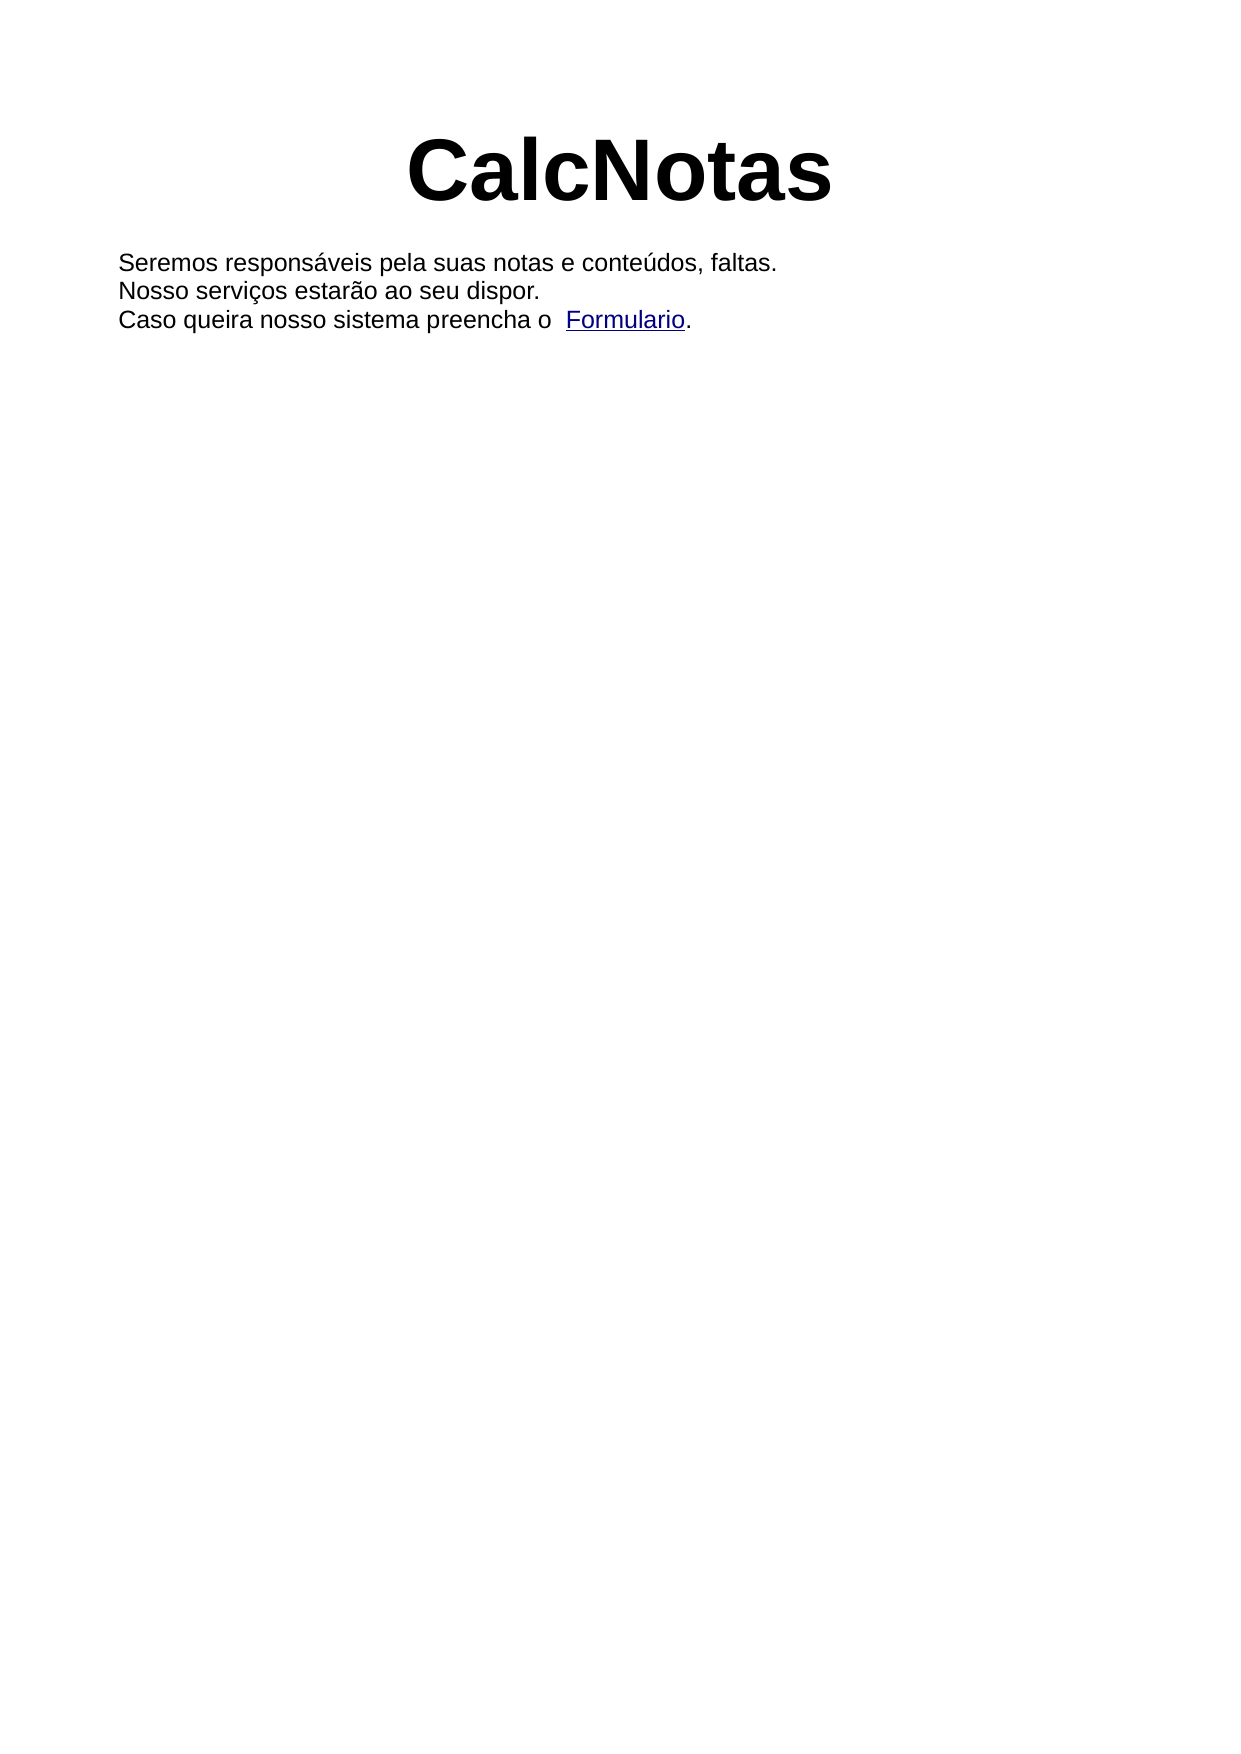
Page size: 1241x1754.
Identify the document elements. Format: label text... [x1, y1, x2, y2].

text CalcNotas [118, 118, 1122, 219]
text Seremos responsáveis pela suas notas e conteúdos, faltas. Nosso serviços estarão ao seu dispor. Caso queira nosso sistema preencha o Formulario. [118, 219, 1122, 334]
